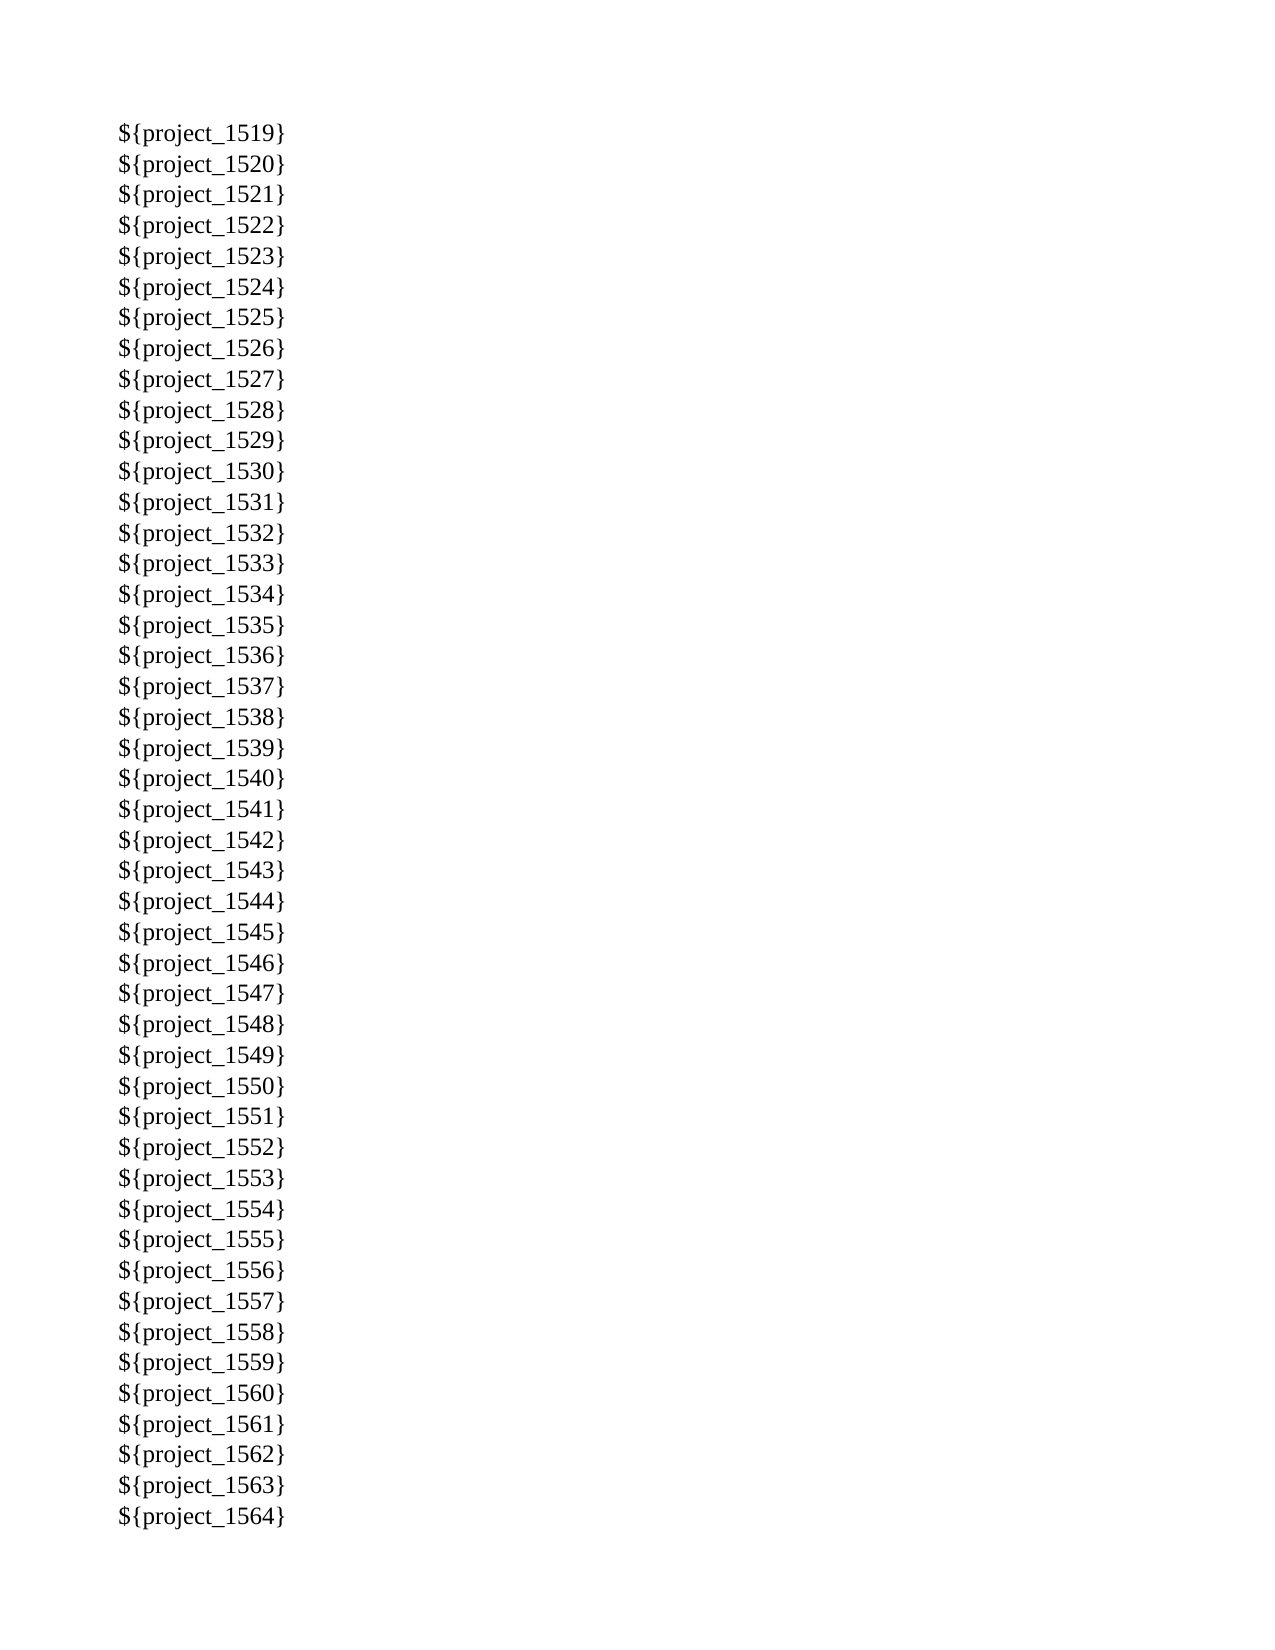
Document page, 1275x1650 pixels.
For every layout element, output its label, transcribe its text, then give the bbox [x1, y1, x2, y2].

text ${project_1541} [118, 794, 1157, 823]
text ${project_1546} [118, 948, 1157, 977]
text ${project_1523} [118, 241, 1157, 270]
text ${project_1556} [118, 1255, 1157, 1284]
text ${project_1553} [118, 1163, 1157, 1192]
text ${project_1563} [118, 1470, 1157, 1499]
text ${project_1526} [118, 333, 1157, 362]
text ${project_1550} [118, 1071, 1157, 1099]
text ${project_1537} [118, 671, 1157, 700]
text ${project_1557} [118, 1286, 1157, 1314]
text ${project_1538} [118, 702, 1157, 731]
text ${project_1527} [118, 364, 1157, 393]
text ${project_1534} [118, 579, 1157, 608]
text ${project_1547} [118, 978, 1157, 1007]
text ${project_1549} [118, 1040, 1157, 1069]
text ${project_1559} [118, 1347, 1157, 1376]
text ${project_1521} [118, 179, 1157, 208]
text ${project_1535} [118, 610, 1157, 638]
text ${project_1552} [118, 1132, 1157, 1161]
text ${project_1531} [118, 487, 1157, 516]
text ${project_1539} [118, 733, 1157, 761]
text ${project_1560} [118, 1378, 1157, 1407]
text ${project_1545} [118, 917, 1157, 946]
text ${project_1524} [118, 272, 1157, 301]
text ${project_1562} [118, 1439, 1157, 1468]
text ${project_1522} [118, 210, 1157, 239]
text ${project_1529} [118, 425, 1157, 454]
text ${project_1548} [118, 1009, 1157, 1038]
text ${project_1555} [118, 1224, 1157, 1253]
text ${project_1554} [118, 1194, 1157, 1222]
text ${project_1525} [118, 302, 1157, 331]
text ${project_1561} [118, 1409, 1157, 1437]
text ${project_1519} [118, 118, 1157, 147]
text ${project_1542} [118, 825, 1157, 854]
text ${project_1564} [118, 1501, 1157, 1530]
text ${project_1558} [118, 1317, 1157, 1345]
text ${project_1532} [118, 518, 1157, 546]
text ${project_1551} [118, 1101, 1157, 1130]
text ${project_1528} [118, 395, 1157, 423]
text ${project_1536} [118, 641, 1157, 669]
text ${project_1544} [118, 886, 1157, 915]
text ${project_1540} [118, 763, 1157, 792]
text ${project_1530} [118, 456, 1157, 485]
text ${project_1520} [118, 149, 1157, 178]
text ${project_1533} [118, 548, 1157, 577]
text ${project_1543} [118, 856, 1157, 884]
